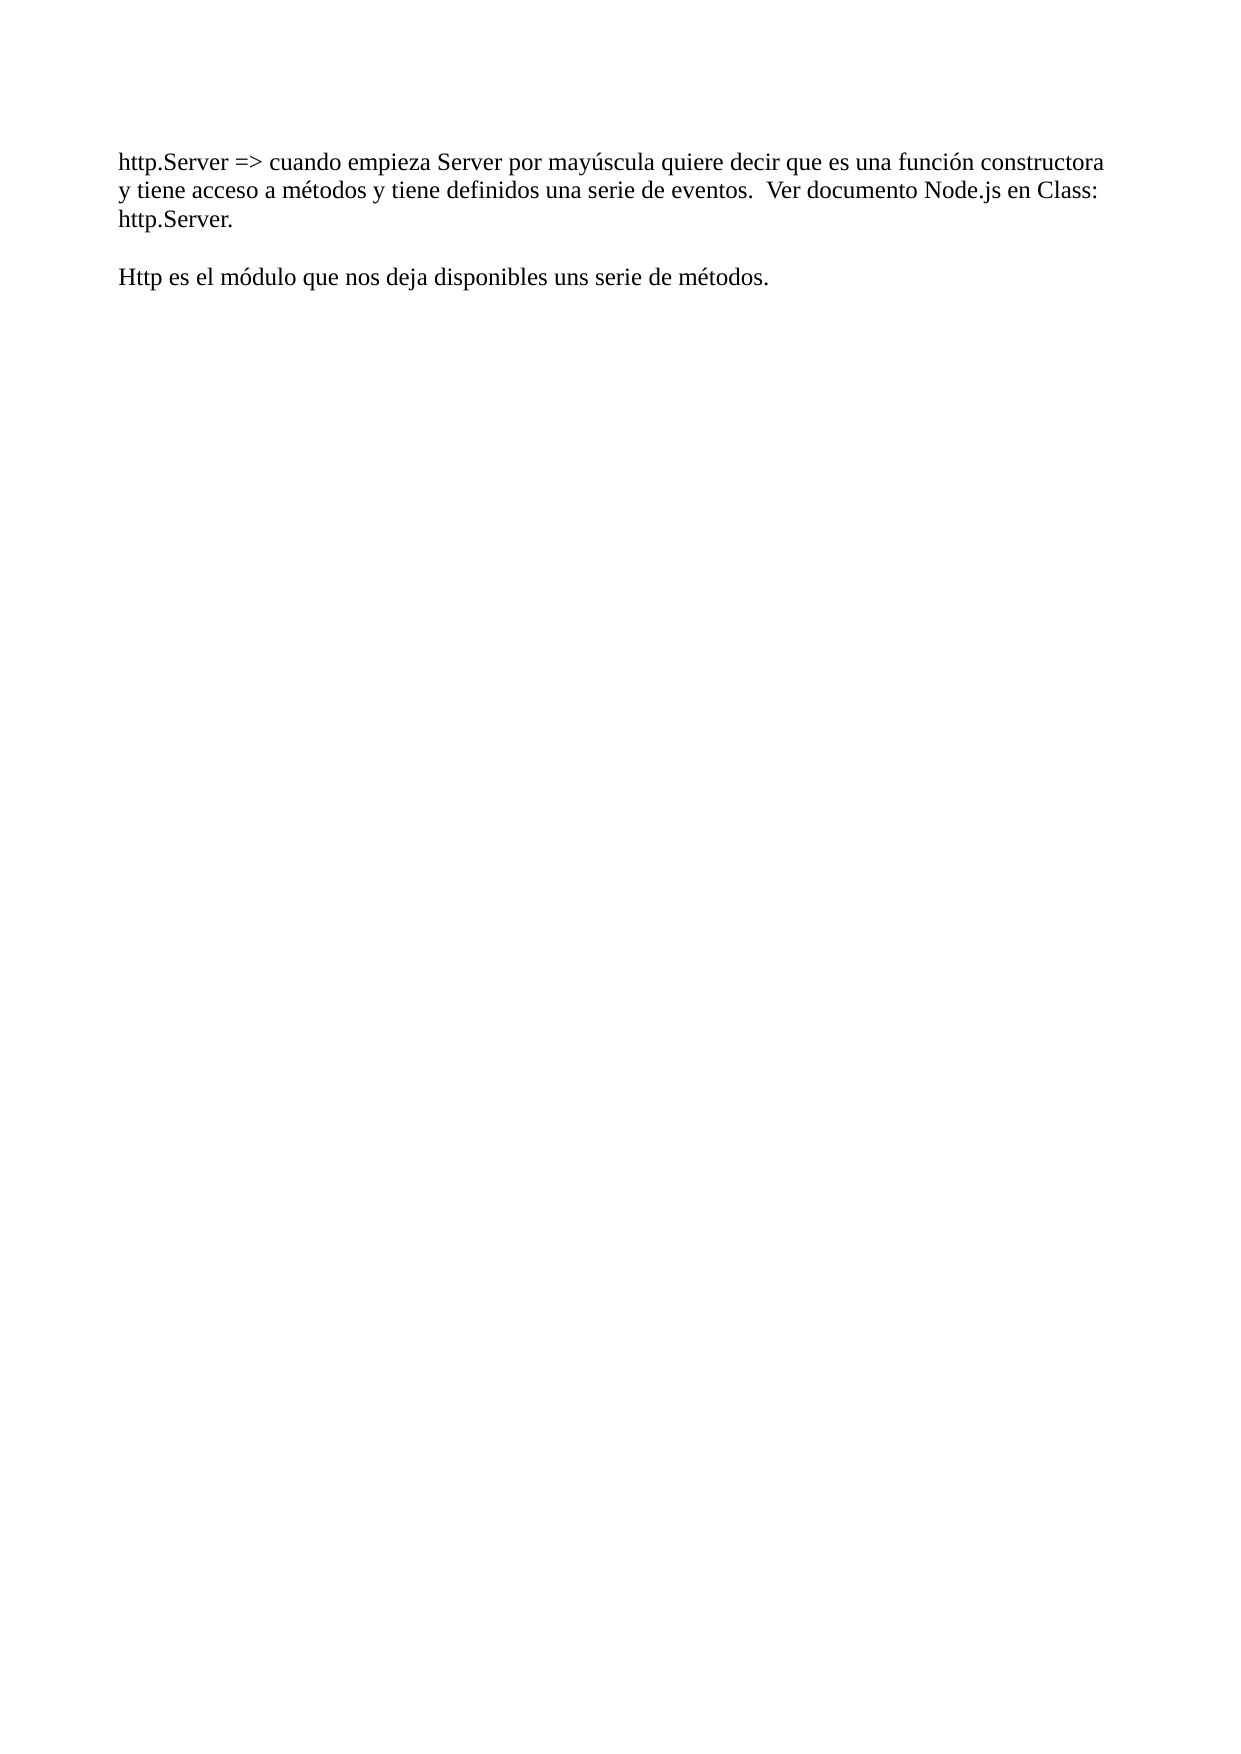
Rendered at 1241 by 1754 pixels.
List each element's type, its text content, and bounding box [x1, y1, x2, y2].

text Http es el módulo que nos deja disponibles uns serie de métodos. [118, 262, 1122, 291]
text http.Server => cuando empieza Server por mayúscula quiere decir que es una función constructora y tiene acceso a métodos y tiene definidos una serie de eventos. Ver documento Node.js en Class: http.Server. [118, 147, 1122, 233]
